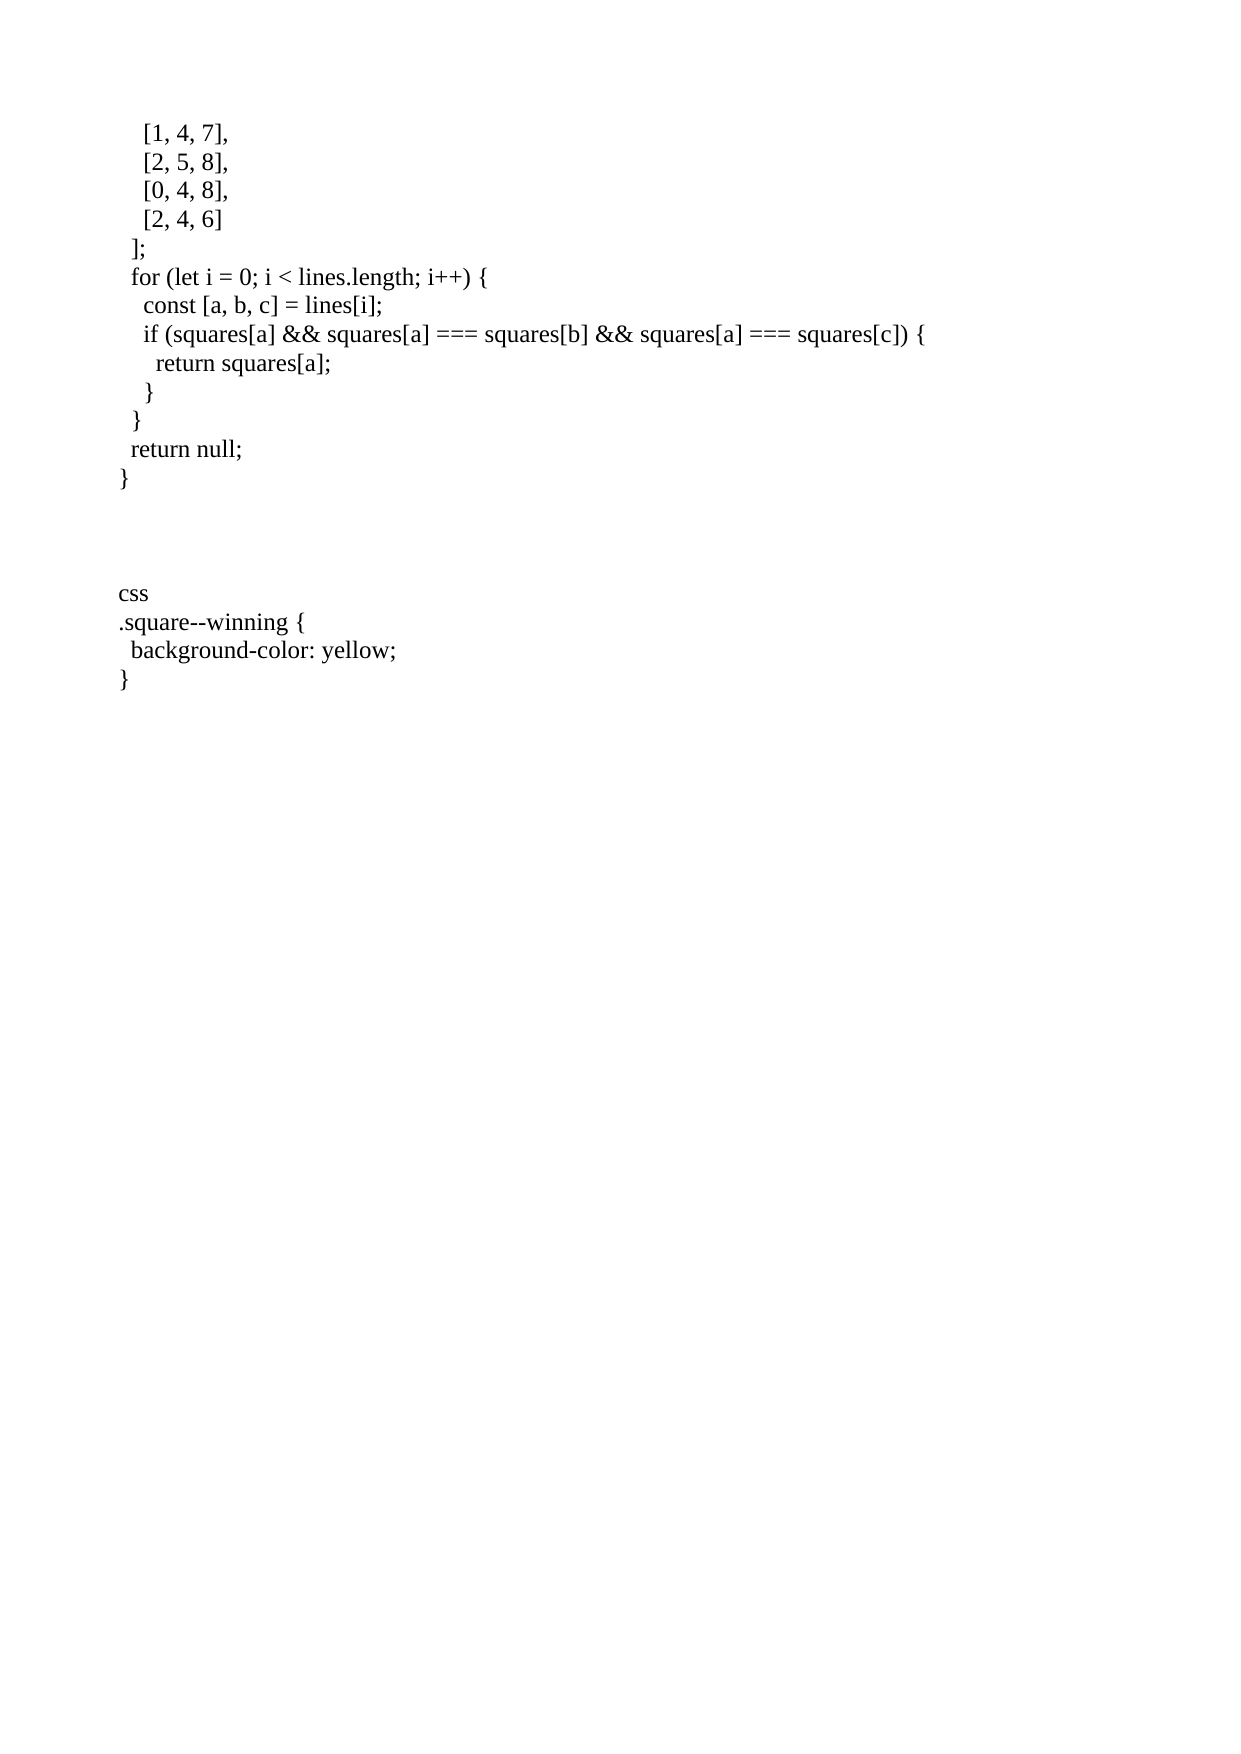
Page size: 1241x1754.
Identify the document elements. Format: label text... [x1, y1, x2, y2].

text return null; [118, 434, 1122, 463]
text const [a, b, c] = lines[i]; [118, 291, 1122, 319]
text [2, 4, 6] [118, 204, 1122, 233]
text css [118, 578, 1122, 607]
text for (let i = 0; i < lines.length; i++) { [118, 262, 1122, 291]
text [0, 4, 8], [118, 176, 1122, 204]
text .square--winning { [118, 607, 1122, 636]
text } [118, 406, 1122, 434]
text } [118, 377, 1122, 406]
text [2, 5, 8], [118, 147, 1122, 176]
text } [118, 463, 1122, 492]
text ]; [118, 233, 1122, 262]
text [1, 4, 7], [118, 118, 1122, 147]
text return squares[a]; [118, 348, 1122, 377]
text } [118, 664, 1122, 693]
text background-color: yellow; [118, 636, 1122, 664]
text if (squares[a] && squares[a] === squares[b] && squares[a] === squares[c]) { [118, 319, 1122, 348]
